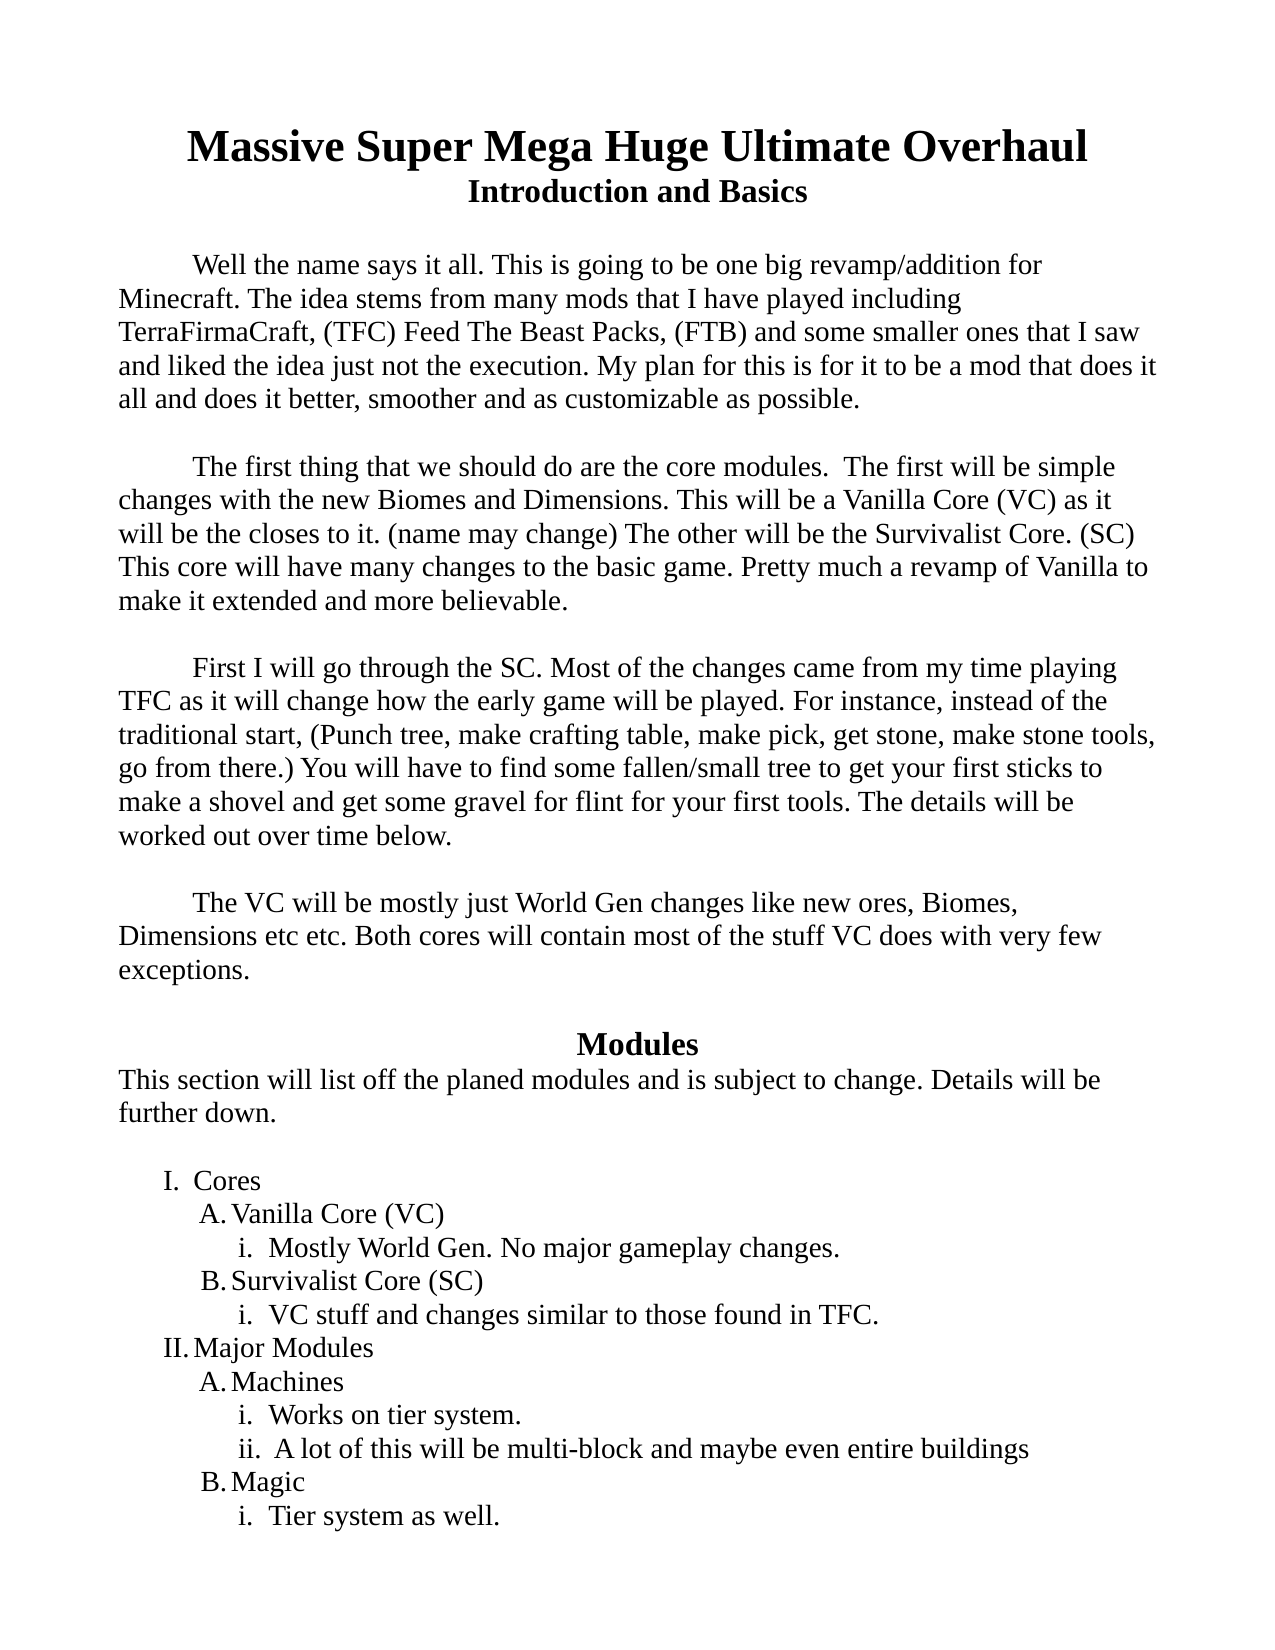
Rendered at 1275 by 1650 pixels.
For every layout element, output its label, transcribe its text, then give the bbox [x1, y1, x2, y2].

text Modules [118, 1024, 1157, 1062]
text Introduction and Basics [118, 171, 1157, 209]
text Well the name says it all. This is going to be one big revamp/addition for Minecraft. The idea stems from many mods that I have played including TerraFirmaCraft, (TFC) Feed The Beast Packs, (FTB) and some smaller ones that I saw and liked the idea just not the execution. My plan for this is for it to be a mod that does it all and does it better, smoother and as customizable as possible. [118, 247, 1157, 415]
list VC stuff and changes similar to those found in TFC. [231, 1297, 1157, 1330]
list Machines [193, 1364, 1157, 1397]
list Magic [193, 1464, 1157, 1498]
list Vanilla Core (VC) [193, 1196, 1157, 1230]
text This section will list off the planed modules and is subject to change. Details will be further down. [118, 1062, 1157, 1129]
text The VC will be mostly just World Gen changes like new ores, Biomes, Dimensions etc etc. Both cores will contain most of the stuff VC does with very few exceptions. [118, 885, 1157, 985]
list A lot of this will be multi-block and maybe even entire buildings [231, 1431, 1157, 1464]
list Mostly World Gen. No major gameplay changes. [231, 1230, 1157, 1263]
list Major Modules [156, 1330, 1157, 1364]
text First I will go through the SC. Most of the changes came from my time playing TFC as it will change how the early game will be played. For instance, instead of the traditional start, (Punch tree, make crafting table, make pick, get stone, make stone tools, go from there.) You will have to find some fallen/small tree to get your first sticks to make a shovel and get some gravel for flint for your first tools. The details will be worked out over time below. [118, 650, 1157, 851]
list Survivalist Core (SC) [193, 1263, 1157, 1297]
list Cores [156, 1163, 1157, 1196]
text Massive Super Mega Huge Ultimate Overhaul [118, 118, 1157, 171]
list Tier system as well. [231, 1498, 1157, 1532]
text The first thing that we should do are the core modules. The first will be simple changes with the new Biomes and Dimensions. This will be a Vanilla Core (VC) as it will be the closes to it. (name may change) The other will be the Survivalist Core. (SC) This core will have many changes to the basic game. Pretty much a revamp of Vanilla to make it extended and more believable. [118, 449, 1157, 616]
list Works on tier system. [231, 1397, 1157, 1431]
